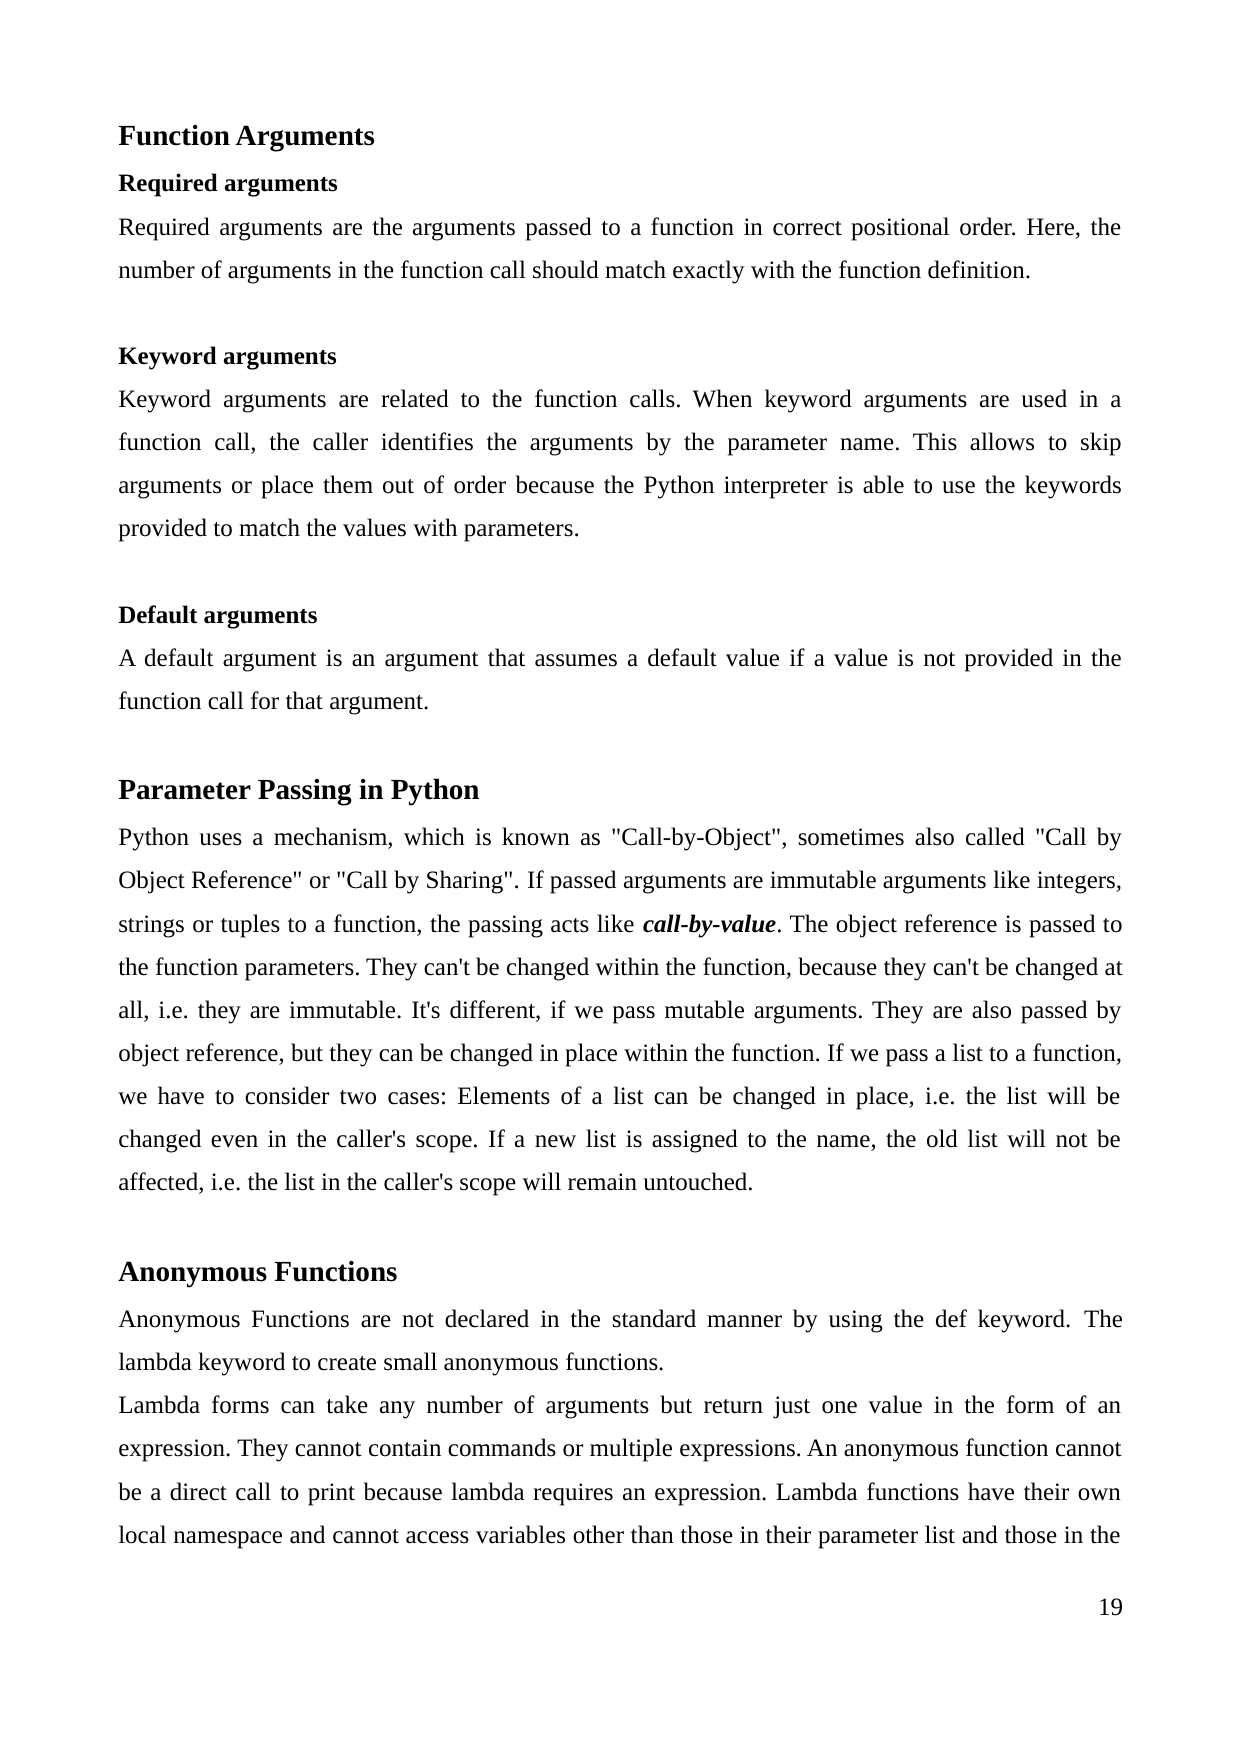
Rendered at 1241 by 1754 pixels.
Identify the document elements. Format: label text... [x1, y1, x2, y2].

subtitle Required arguments [118, 168, 1123, 197]
subtitle Keyword arguments [118, 341, 1123, 370]
text Anonymous Functions are not declared in the standard manner by using the def keyword. The lambda keyword to create small anonymous functions. [118, 1304, 1123, 1376]
subtitle Anonymous Functions [118, 1254, 1123, 1287]
text A default argument is an argument that assumes a default value if a value is not provided in the function call for that argument. [118, 643, 1123, 715]
text Keyword arguments are related to the function calls. When keyword arguments are used in a function call, the caller identifies the arguments by the parameter name. This allows to skip arguments or place them out of order because the Python interpreter is able to use the keywords provided to match the values with parameters. [118, 384, 1123, 542]
subtitle Parameter Passing in Python [118, 772, 1123, 806]
text Python uses a mechanism, which is known as "Call-by-Object", sometimes also called "Call by Object Reference" or "Call by Sharing". If passed arguments are immutable arguments like integers, strings or tuples to a function, the passing acts like call-by-value. The object reference is passed to the function parameters. They can't be changed within the function, because they can't be changed at all, i.e. they are immutable. It's different, if we pass mutable arguments. They are also passed by object reference, but they can be changed in place within the function. If we pass a list to a function, we have to consider two cases: Elements of a list can be changed in place, i.e. the list will be changed even in the caller's scope. If a new list is assigned to the name, the old list will not be affected, i.e. the list in the caller's scope will remain untouched. [118, 822, 1123, 1196]
subtitle Function Arguments [118, 118, 1123, 152]
subtitle Default arguments [118, 600, 1123, 628]
text Required arguments are the arguments passed to a function in correct positional order. Here, the number of arguments in the function call should match exactly with the function definition. [118, 212, 1123, 283]
text Lambda forms can take any number of arguments but return just one value in the form of an expression. They cannot contain commands or multiple expressions. An anonymous function cannot be a direct call to print because lambda requires an expression. Lambda functions have their own local namespace and cannot access variables other than those in their parameter list and those in the [118, 1390, 1123, 1548]
